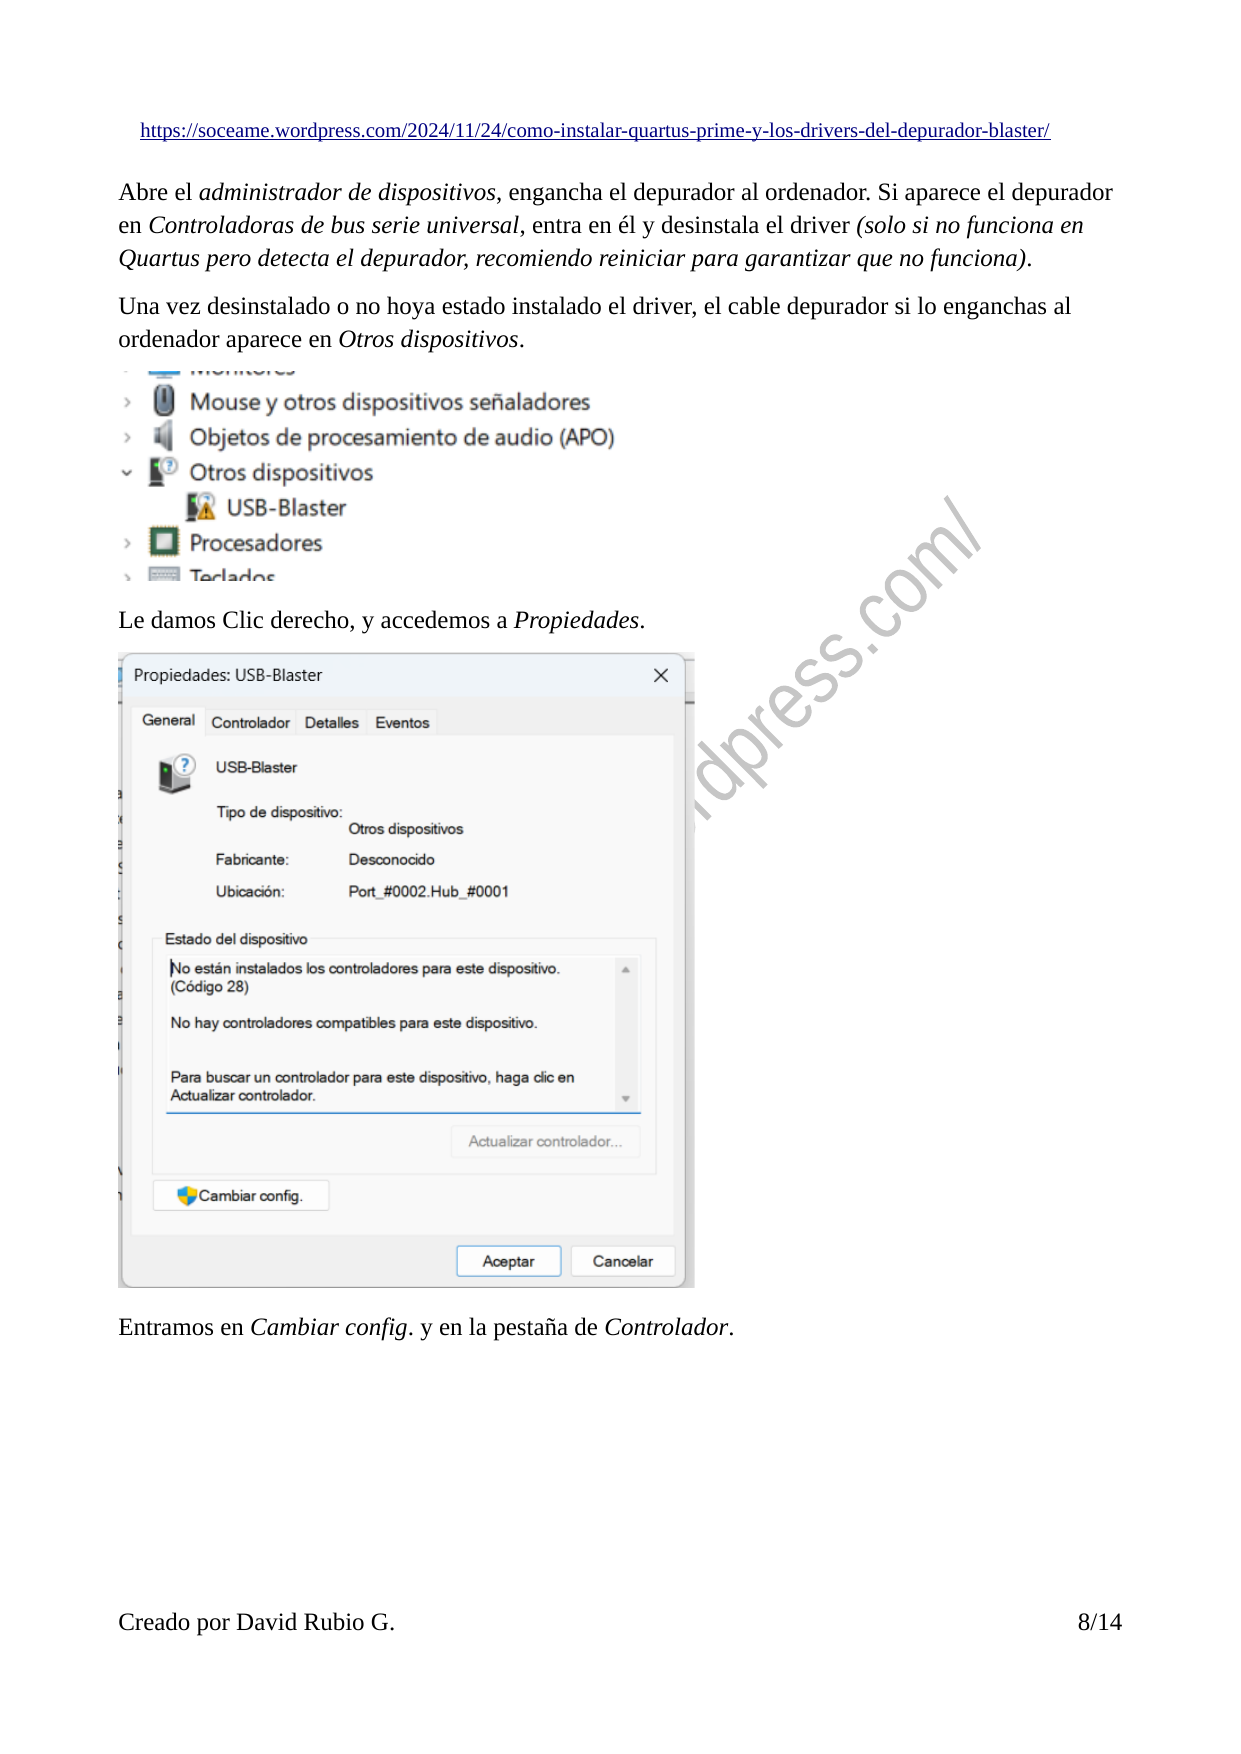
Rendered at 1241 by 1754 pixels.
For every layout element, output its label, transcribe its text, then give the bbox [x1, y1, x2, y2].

text Una vez desinstalado o no hoya estado instalado el driver, el cable depurador si lo enganchas al ordenador aparece en Otros dispositivos. [118, 291, 1122, 352]
picture [118, 652, 695, 1288]
text [866, 605, 1122, 634]
picture [118, 371, 748, 581]
text Entramos en Cambiar config. y en la pestaña de Controlador. [118, 1312, 1122, 1340]
text Le damos Clic derecho, y accedemos a Propiedades. [118, 605, 876, 634]
text Abre el administrador de dispositivos, engancha el depurador al ordenador. Si aparece el depurador en Controladoras de bus serie universal, entra en él y desinstala el driver (solo si no funciona en Quartus pero detecta el depurador, recomiendo reiniciar para garantizar que no funciona). [118, 177, 1122, 272]
